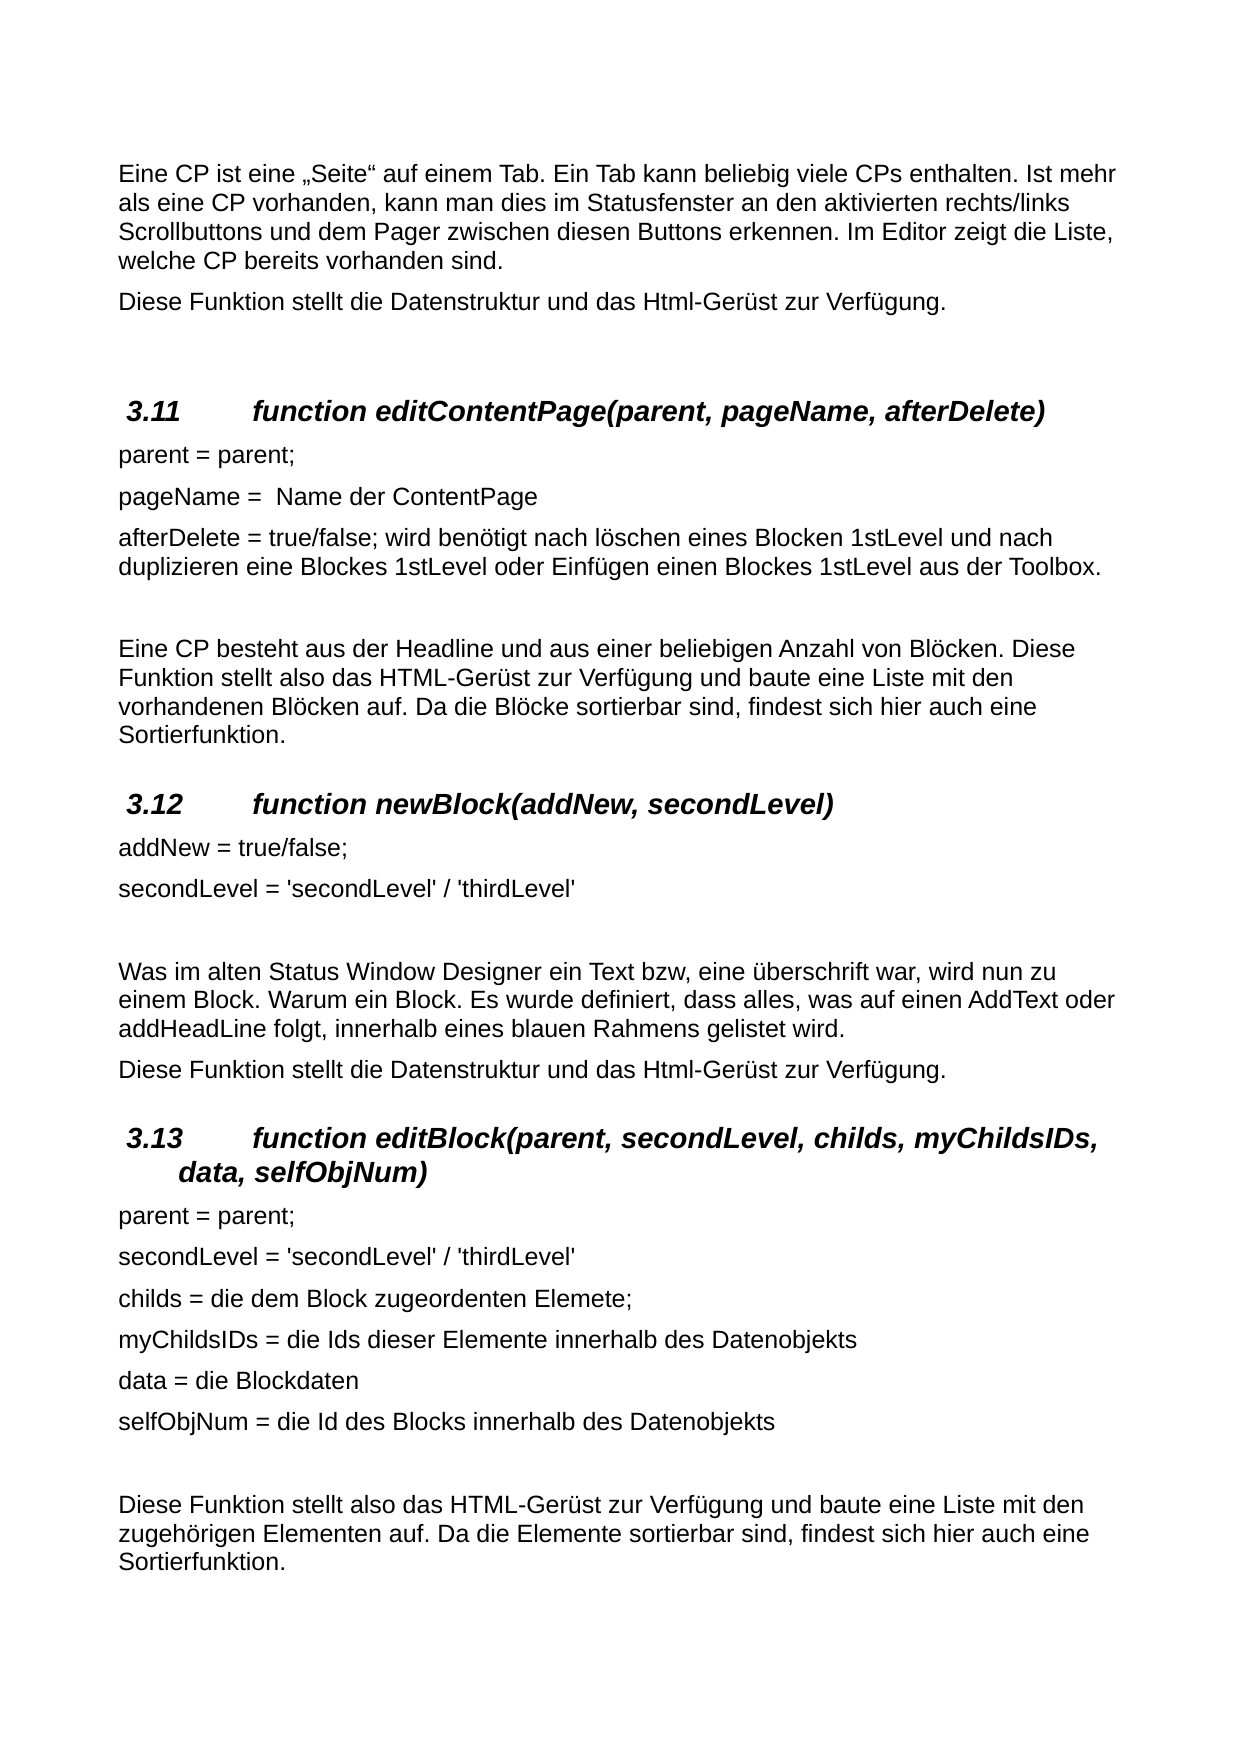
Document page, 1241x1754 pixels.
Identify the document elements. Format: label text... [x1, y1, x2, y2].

text secondLevel = 'secondLevel' / 'thirdLevel' [118, 1242, 1122, 1271]
text addNew = true/false; [118, 833, 1122, 861]
text selfObjNum = die Id des Blocks innerhalb des Datenobjekts [118, 1407, 1122, 1436]
subtitle function newBlock(addNew, secondLevel) [118, 787, 1122, 820]
text Diese Funktion stellt also das HTML-Gerüst zur Verfügung und baute eine Liste mit den zugehörigen Elementen auf. Da die Elemente sortierbar sind, findest sich hier auch eine Sortierfunktion. [118, 1490, 1122, 1576]
text childs = die dem Block zugeordenten Elemete; [118, 1283, 1122, 1312]
text afterDelete = true/false; wird benötigt nach löschen eines Blocken 1stLevel und nach duplizieren eine Blockes 1stLevel oder Einfügen einen Blockes 1stLevel aus der Toolbox. [118, 523, 1122, 580]
text Eine CP ist eine „Seite“ auf einem Tab. Ein Tab kann beliebig viele CPs enthalten. Ist mehr als eine CP vorhanden, kann man dies im Statusfenster an den aktivierten rechts/links Scrollbuttons und dem Pager zwischen diesen Buttons erkennen. Im Editor zeigt die Liste, welche CP bereits vorhanden sind. [118, 159, 1122, 274]
text Eine CP besteht aus der Headline und aus einer beliebigen Anzahl von Blöcken. Diese Funktion stellt also das HTML-Gerüst zur Verfügung und baute eine Liste mit den vorhandenen Blöcken auf. Da die Blöcke sortierbar sind, findest sich hier auch eine Sortierfunktion. [118, 634, 1122, 749]
text Was im alten Status Window Designer ein Text bzw, eine überschrift war, wird nun zu einem Block. Warum ein Block. Es wurde definiert, dass alles, was auf einen AddText oder addHeadLine folgt, innerhalb eines blauen Rahmens gelistet wird. [118, 956, 1122, 1043]
text parent = parent; [118, 1201, 1122, 1230]
subtitle function editContentPage(parent, pageName, afterDelete) [118, 394, 1122, 428]
text myChildsIDs = die Ids dieser Elemente innerhalb des Datenobjekts [118, 1325, 1122, 1353]
text data = die Blockdaten [118, 1366, 1122, 1395]
text secondLevel = 'secondLevel' / 'thirdLevel' [118, 874, 1122, 903]
text pageName = Name der ContentPage [118, 482, 1122, 510]
subtitle function editBlock(parent, secondLevel, childs, myChildsIDs, data, selfObjNum) [118, 1121, 1122, 1188]
text Diese Funktion stellt die Datenstruktur und das Html-Gerüst zur Verfügung. [118, 287, 1122, 316]
text parent = parent; [118, 440, 1122, 469]
text Diese Funktion stellt die Datenstruktur und das Html-Gerüst zur Verfügung. [118, 1055, 1122, 1084]
